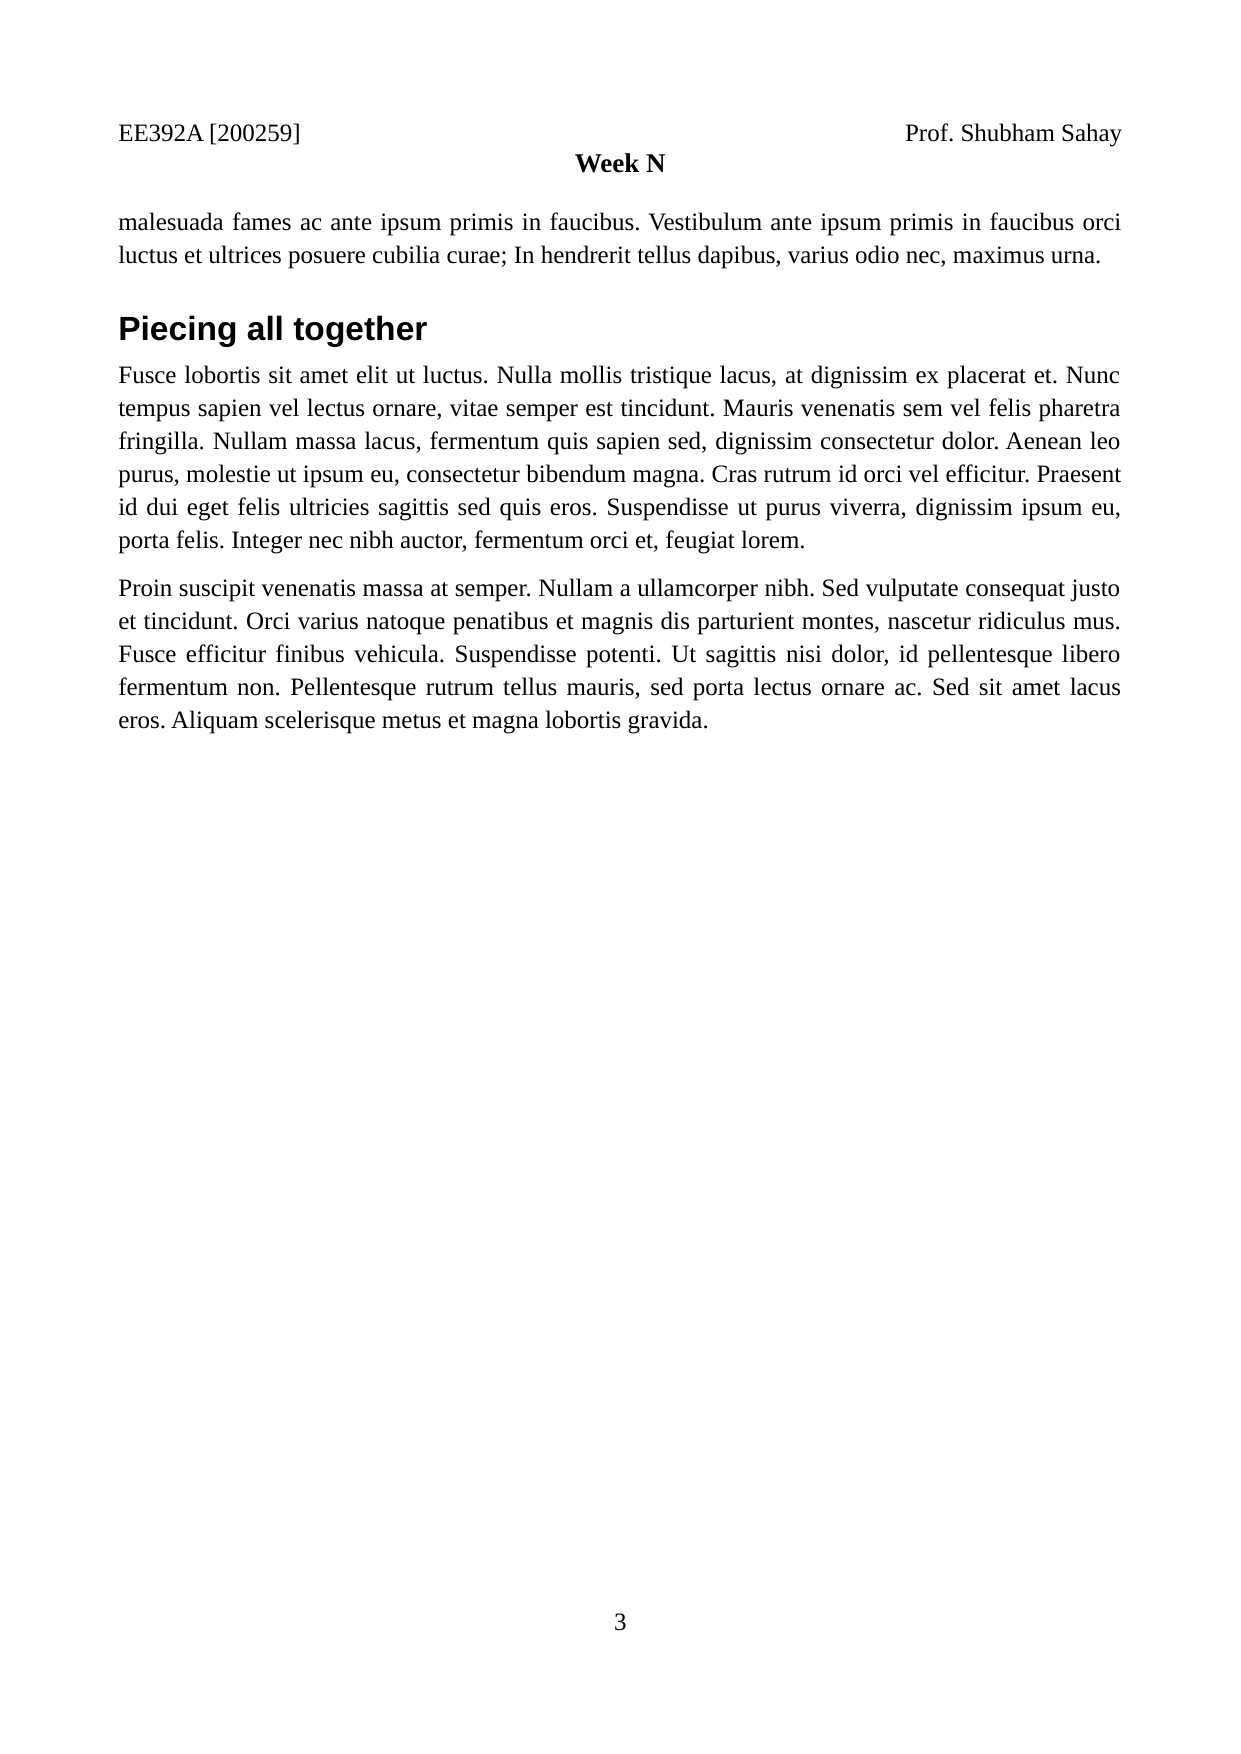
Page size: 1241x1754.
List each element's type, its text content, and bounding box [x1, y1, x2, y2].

subtitle Piecing all together [118, 309, 1122, 348]
text Proin suscipit venenatis massa at semper. Nullam a ullamcorper nibh. Sed vulputate consequat justo et tincidunt. Orci varius natoque penatibus et magnis dis parturient montes, nascetur ridiculus mus. Fusce efficitur finibus vehicula. Suspendisse potenti. Ut sagittis nisi dolor, id pellentesque libero fermentum non. Pellentesque rutrum tellus mauris, sed porta lectus ornare ac. Sed sit amet lacus eros. Aliquam scelerisque metus et magna lobortis gravida. [118, 573, 1122, 734]
text malesuada fames ac ante ipsum primis in faucibus. Vestibulum ante ipsum primis in faucibus orci luctus et ultrices posuere cubilia curae; In hendrerit tellus dapibus, varius odio nec, maximus urna. [118, 207, 1122, 269]
text Fusce lobortis sit amet elit ut luctus. Nulla mollis tristique lacus, at dignissim ex placerat et. Nunc tempus sapien vel lectus ornare, vitae semper est tincidunt. Mauris venenatis sem vel felis pharetra fringilla. Nullam massa lacus, fermentum quis sapien sed, dignissim consectetur dolor. Aenean leo purus, molestie ut ipsum eu, consectetur bibendum magna. Cras rutrum id orci vel efficitur. Praesent id dui eget felis ultricies sagittis sed quis eros. Suspendisse ut purus viverra, dignissim ipsum eu, porta felis. Integer nec nibh auctor, fermentum orci et, feugiat lorem. [118, 360, 1122, 554]
